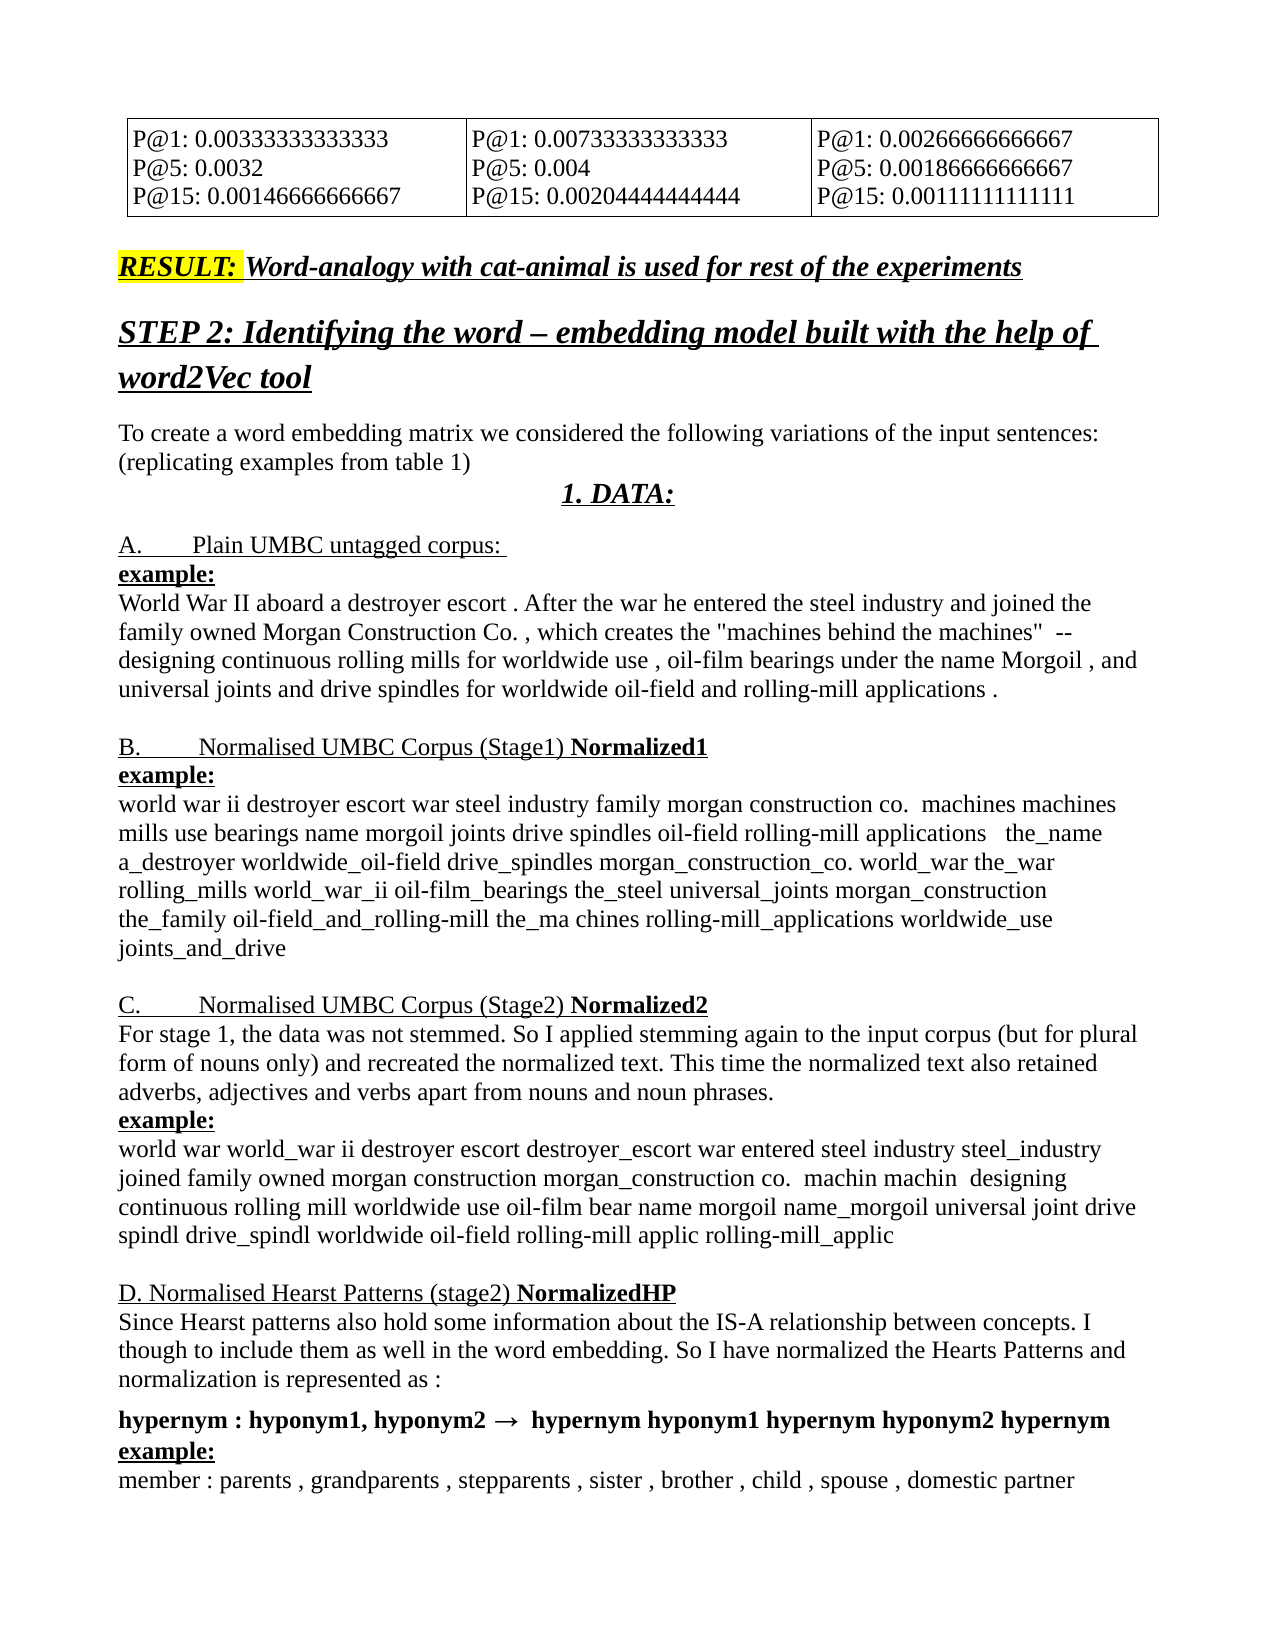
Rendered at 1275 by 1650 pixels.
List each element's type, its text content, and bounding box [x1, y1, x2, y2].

table_cell P@1: 0.00333333333333 P@5: 0.0032 P@15: 0.00146666666667 [128, 119, 466, 216]
table_cell P@1: 0.00266666666667 P@5: 0.00186666666667 P@15: 0.00111111111111 [812, 119, 1158, 216]
text Since Hearst patterns also hold some information about the IS-A relationship between concepts. I though to include them as well in the word embedding. So I have normalized the Hearts Patterns and normalization is represented as : [118, 1307, 1157, 1393]
table_cell P@1: 0.00733333333333 P@5: 0.004 P@15: 0.00204444444444 [467, 119, 811, 216]
text example: [118, 559, 1157, 588]
text 1. DATA: [118, 476, 1157, 509]
text D. Normalised Hearst Patterns (stage2) NormalizedHP [118, 1278, 1157, 1307]
text RESULT: Word-analogy with cat-animal is used for rest of the experiments [118, 249, 1157, 283]
text example: [118, 761, 1157, 789]
text member : parents , grandparents , stepparents , sister , brother , child , spouse , domestic partner [118, 1465, 1157, 1494]
text For stage 1, the data was not stemmed. So I applied stemming again to the input corpus (but for plural form of nouns only) and recreated the normalized text. This time the normalized text also retained adverbs, adjectives and verbs apart from nouns and noun phrases. [118, 1019, 1157, 1106]
text (replicating examples from table 1) [118, 447, 1157, 476]
text To create a word embedding matrix we considered the following variations of the input sentences: [118, 418, 1157, 447]
text B. Normalised UMBC Corpus (Stage1) Normalized1 [118, 732, 1157, 761]
text world war world_war ii destroyer escort destroyer_escort war entered steel industry steel_industry joined family owned morgan construction morgan_construction co. machin machin designing continuous rolling mill worldwide use oil-film bear name morgoil name_morgoil universal joint drive spindl drive_spindl worldwide oil-field rolling-mill applic rolling-mill_applic [118, 1134, 1157, 1249]
text world war ii destroyer escort war steel industry family morgan construction co. machines machines mills use bearings name morgoil joints drive spindles oil-field rolling-mill applications the_name a_destroyer worldwide_oil-field drive_spindles morgan_construction_co. world_war the_war rolling_mills world_war_ii oil-film_bearings the_steel universal_joints morgan_construction the_family oil-field_and_rolling-mill the_ma chines rolling-mill_applications worldwide_use joints_and_drive [118, 789, 1157, 962]
text example: [118, 1436, 1157, 1465]
text A. Plain UMBC untagged corpus: [118, 531, 1157, 559]
text hypernym : hyponym1, hyponym2 → hypernym hyponym1 hypernym hyponym2 hypernym [118, 1393, 1157, 1436]
text example: [118, 1106, 1157, 1134]
text World War II aboard a destroyer escort . After the war he entered the steel industry and joined the family owned Morgan Construction Co. , which creates the "machines behind the machines" -- designing continuous rolling mills for worldwide use , oil-film bearings under the name Morgoil , and universal joints and drive spindles for worldwide oil-field and rolling-mill applications . [118, 588, 1157, 703]
text C. Normalised UMBC Corpus (Stage2) Normalized2 [118, 991, 1157, 1019]
text STEP 2: Identifying the word – embedding model built with the help of word2Vec tool [118, 312, 1157, 396]
